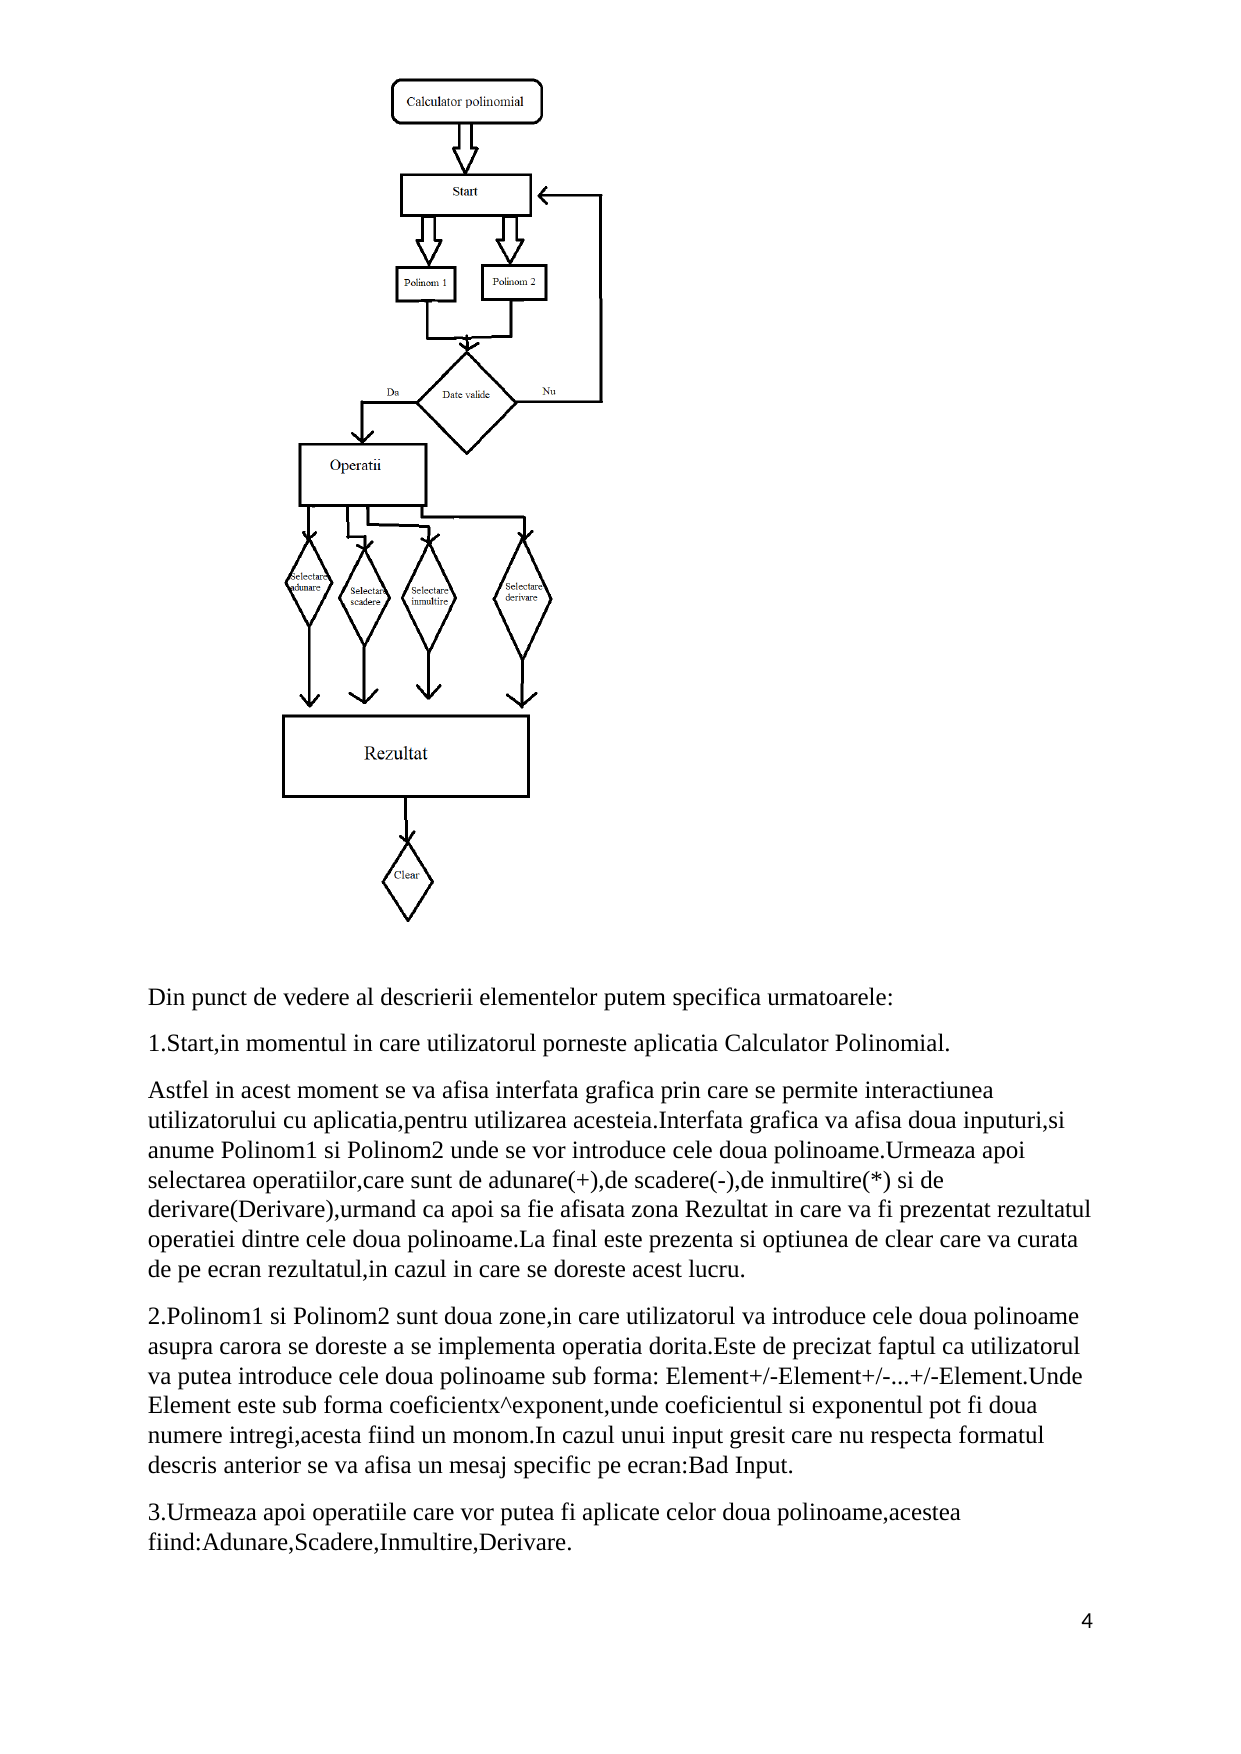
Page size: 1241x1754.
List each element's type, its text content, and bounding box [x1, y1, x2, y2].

text 1.Start,in momentul in care utilizatorul porneste aplicatia Calculator Polinomial. [148, 1028, 1093, 1057]
text 2.Polinom1 si Polinom2 sunt doua zone,in care utilizatorul va introduce cele doua polinoame asupra carora se doreste a se implementa operatia dorita.Este de precizat faptul ca utilizatorul va putea introduce cele doua polinoame sub forma: Element+/-Element+/-...+/-Element.Unde Element este sub forma coeficientx^exponent,unde coeficientul si exponentul pot fi doua numere intregi,acesta fiind un monom.In cazul unui input gresit care nu respecta formatul descris anterior se va afisa un mesaj specific pe ecran:Bad Input. [148, 1301, 1093, 1479]
text Astfel in acest moment se va afisa interfata grafica prin care se permite interactiunea utilizatorului cu aplicatia,pentru utilizarea acesteia.Interfata grafica va afisa doua inputuri,si anume Polinom1 si Polinom2 unde se vor introduce cele doua polinoame.Urmeaza apoi selectarea operatiilor,care sunt de adunare(+),de scadere(-),de inmultire(*) si de derivare(Derivare),urmand ca apoi sa fie afisata zona Rezultat in care va fi prezentat rezultatul operatiei dintre cele doua polinoame.La final este prezenta si optiunea de clear care va curata de pe ecran rezultatul,in cazul in care se doreste acest lucru. [148, 1075, 1093, 1283]
text Din punct de vedere al descrierii elementelor putem specifica urmatoarele: [148, 982, 1093, 1011]
text 3.Urmeaza apoi operatiile care vor putea fi aplicate celor doua polinoame,acestea fiind:Adunare,Scadere,Inmultire,Derivare. [148, 1497, 1093, 1556]
